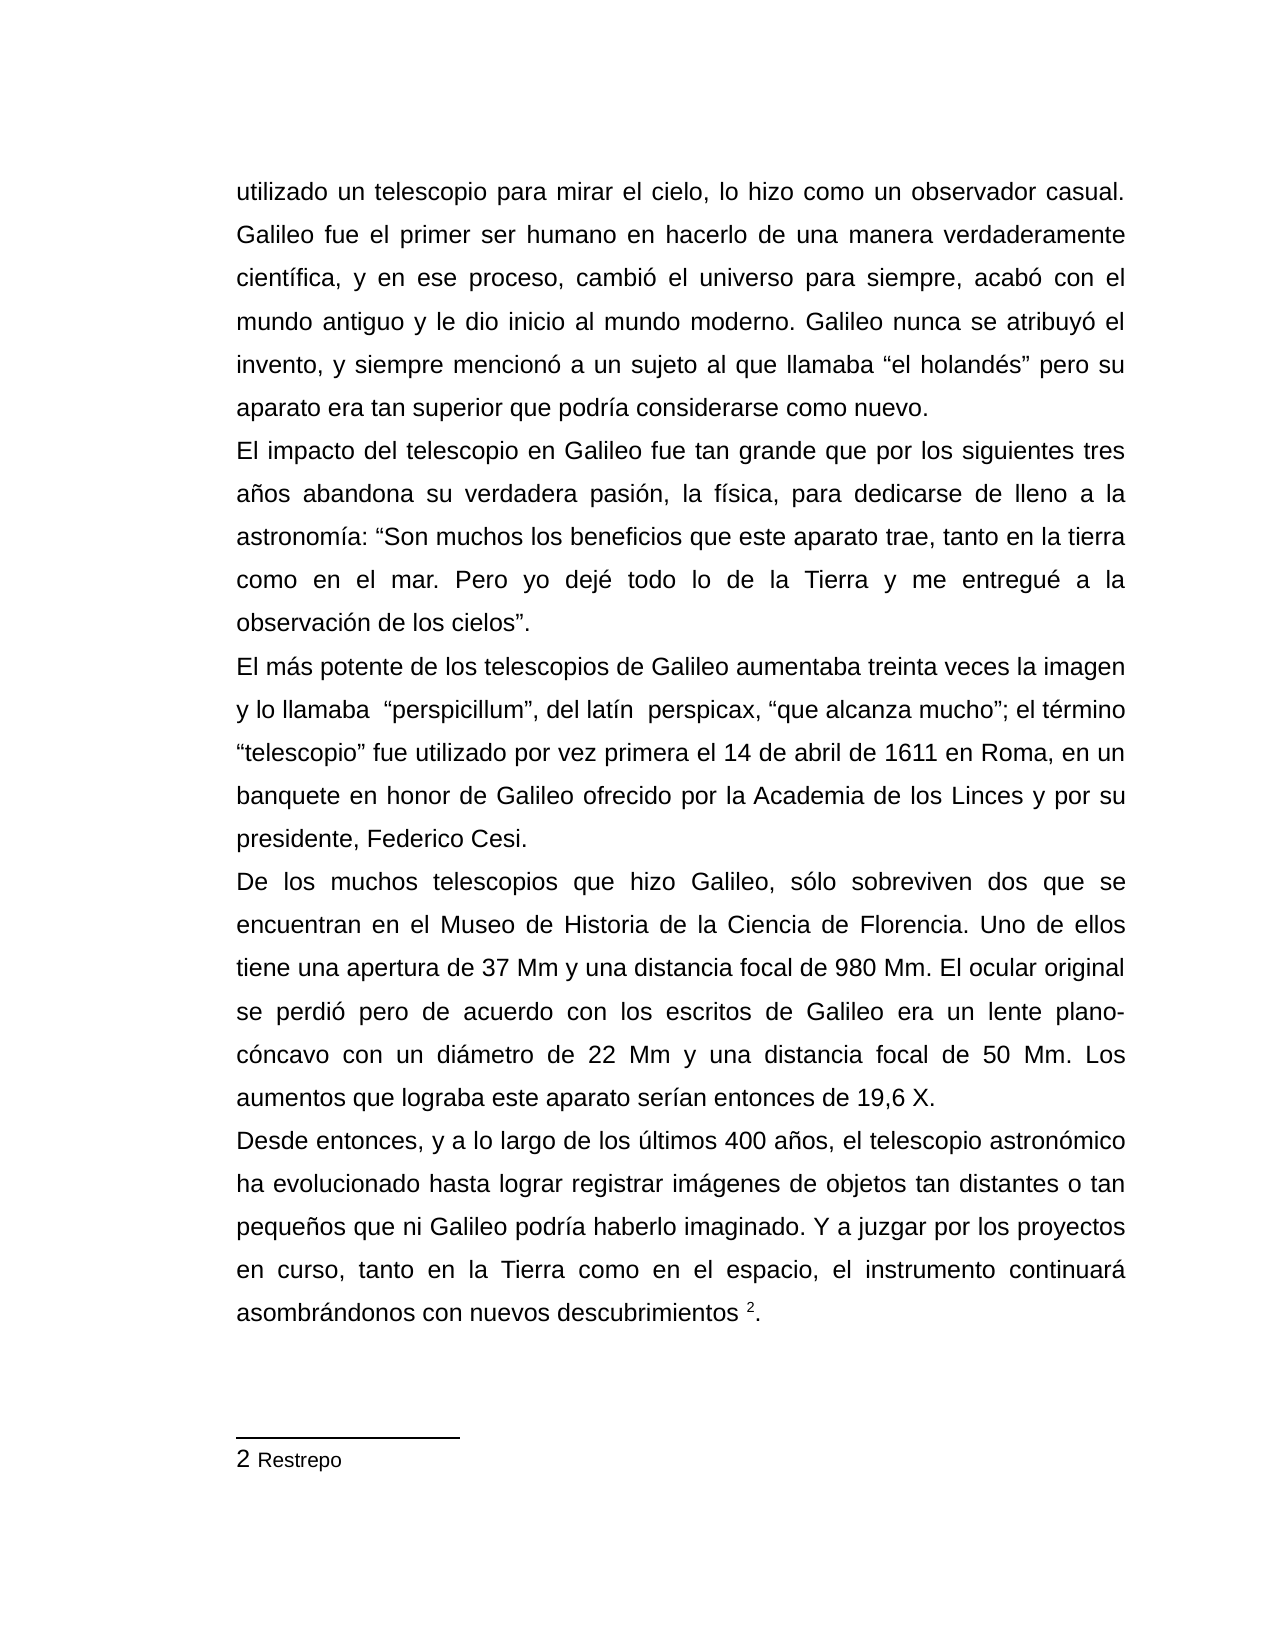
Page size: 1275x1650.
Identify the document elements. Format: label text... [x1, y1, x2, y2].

text El impacto del telescopio en Galileo fue tan grande que por los siguientes tres años abandona su verdadera pasión, la física, para dedicarse de lleno a la astronomía: “Son muchos los beneficios que este aparato trae, tanto en la tierra como en el mar. Pero yo dejé todo lo de la Tierra y me entregué a la observación de los cielos”. [236, 436, 1127, 637]
text El más potente de los telescopios de Galileo aumentaba treinta veces la imagen y lo llamaba “perspicillum”, del latín perspicax, “que alcanza mucho”; el término “telescopio” fue utilizado por vez primera el 14 de abril de 1611 en Roma, en un banquete en honor de Galileo ofrecido por la Academia de los Linces y por su presidente, Federico Cesi. [236, 652, 1127, 853]
text De los muchos telescopios que hizo Galileo, sólo sobreviven dos que se encuentran en el Museo de Historia de la Ciencia de Florencia. Uno de ellos tiene una apertura de 37 Mm y una distancia focal de 980 Mm. El ocular original se perdió pero de acuerdo con los escritos de Galileo era un lente plano-cóncavo con un diámetro de 22 Mm y una distancia focal de 50 Mm. Los aumentos que lograba este aparato serían entonces de 19,6 X. [236, 867, 1127, 1112]
text Restrepo [236, 1444, 1127, 1473]
text utilizado un telescopio para mirar el cielo, lo hizo como un observador casual. Galileo fue el primer ser humano en hacerlo de una manera verdaderamente científica, y en ese proceso, cambió el universo para siempre, acabó con el mundo antiguo y le dio inicio al mundo moderno. Galileo nunca se atribuyó el invento, y siempre mencionó a un sujeto al que llamaba “el holandés” pero su aparato era tan superior que podría considerarse como nuevo. [236, 177, 1127, 422]
text Desde entonces, y a lo largo de los últimos 400 años, el telescopio astronómico ha evolucionado hasta lograr registrar imágenes de objetos tan distantes o tan pequeños que ni Galileo podría haberlo imaginado. Y a juzgar por los proyectos en curso, tanto en la Tierra como en el espacio, el instrumento continuará asombrándonos con nuevos descubrimientos . [236, 1126, 1127, 1327]
